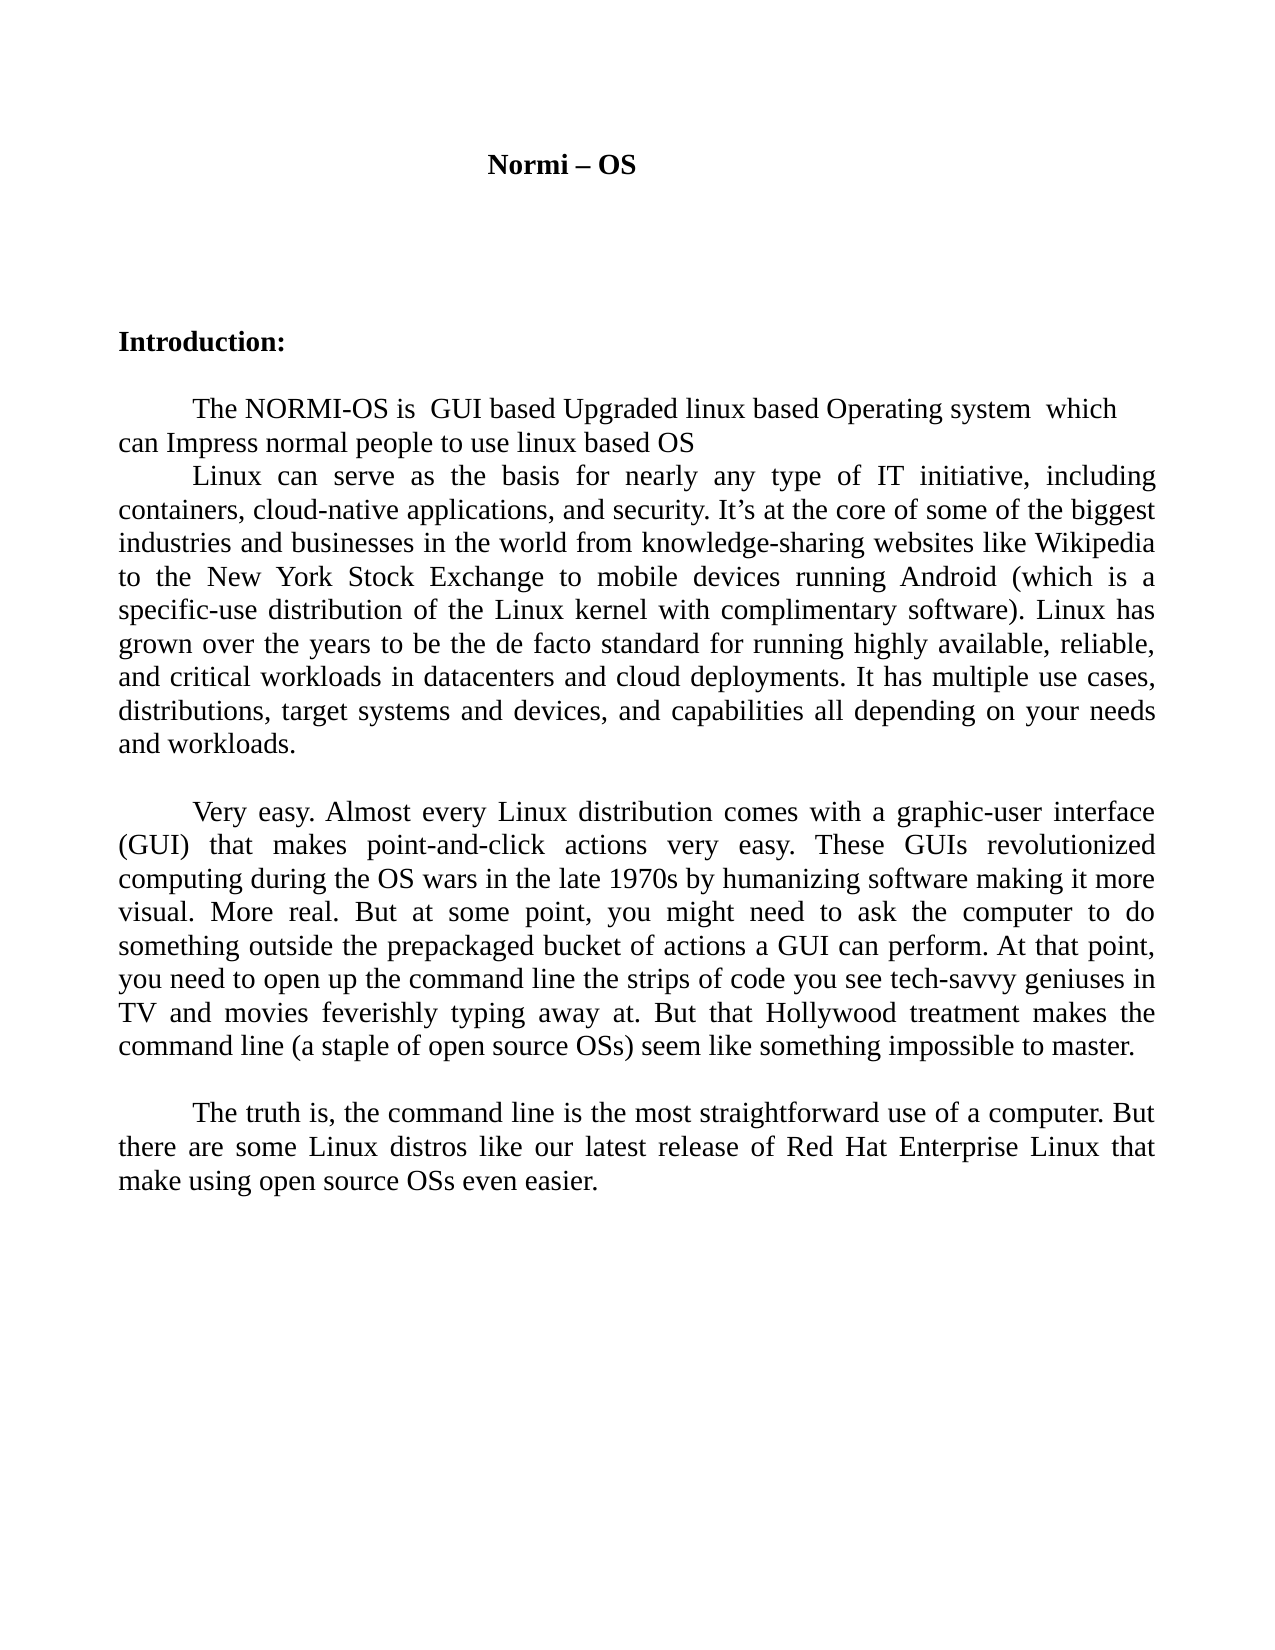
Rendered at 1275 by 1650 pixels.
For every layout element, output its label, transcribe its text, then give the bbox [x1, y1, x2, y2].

text The NORMI-OS is GUI based Upgraded linux based Operating system which can Impress normal people to use linux based OS [118, 391, 1157, 458]
text The truth is, the command line is the most straightforward use of a computer. But there are some Linux distros like our latest release of Red Hat Enterprise Linux that make using open source OSs even easier. [118, 1096, 1157, 1196]
text Very easy. Almost every Linux distribution comes with a graphic-user interface (GUI) that makes point-and-click actions very easy. These GUIs revolutionized computing during the OS wars in the late 1970s by humanizing software making it more visual. More real. But at some point, you might need to ask the computer to do something outside the prepackaged bucket of actions a GUI can perform. At that point, you need to open up the command line the strips of code you see tech-savvy geniuses in TV and movies feverishly typing away at. But that Hollywood treatment makes the command line (a staple of open source OSs) seem like something impossible to master. [118, 794, 1157, 1062]
text Linux can serve as the basis for nearly any type of IT initiative, including containers, cloud-native applications, and security. It’s at the core of some of the biggest industries and businesses in the world from knowledge-sharing websites like Wikipedia to the New York Stock Exchange to mobile devices running Android (which is a specific-use distribution of the Linux kernel with complimentary software). Linux has grown over the years to be the de facto standard for running highly available, reliable, and critical workloads in datacenters and cloud deployments. It has multiple use cases, distributions, target systems and devices, and capabilities all depending on your needs and workloads. [118, 458, 1157, 760]
text Introduction: [118, 324, 1157, 358]
text Normi – OS [118, 147, 1157, 180]
